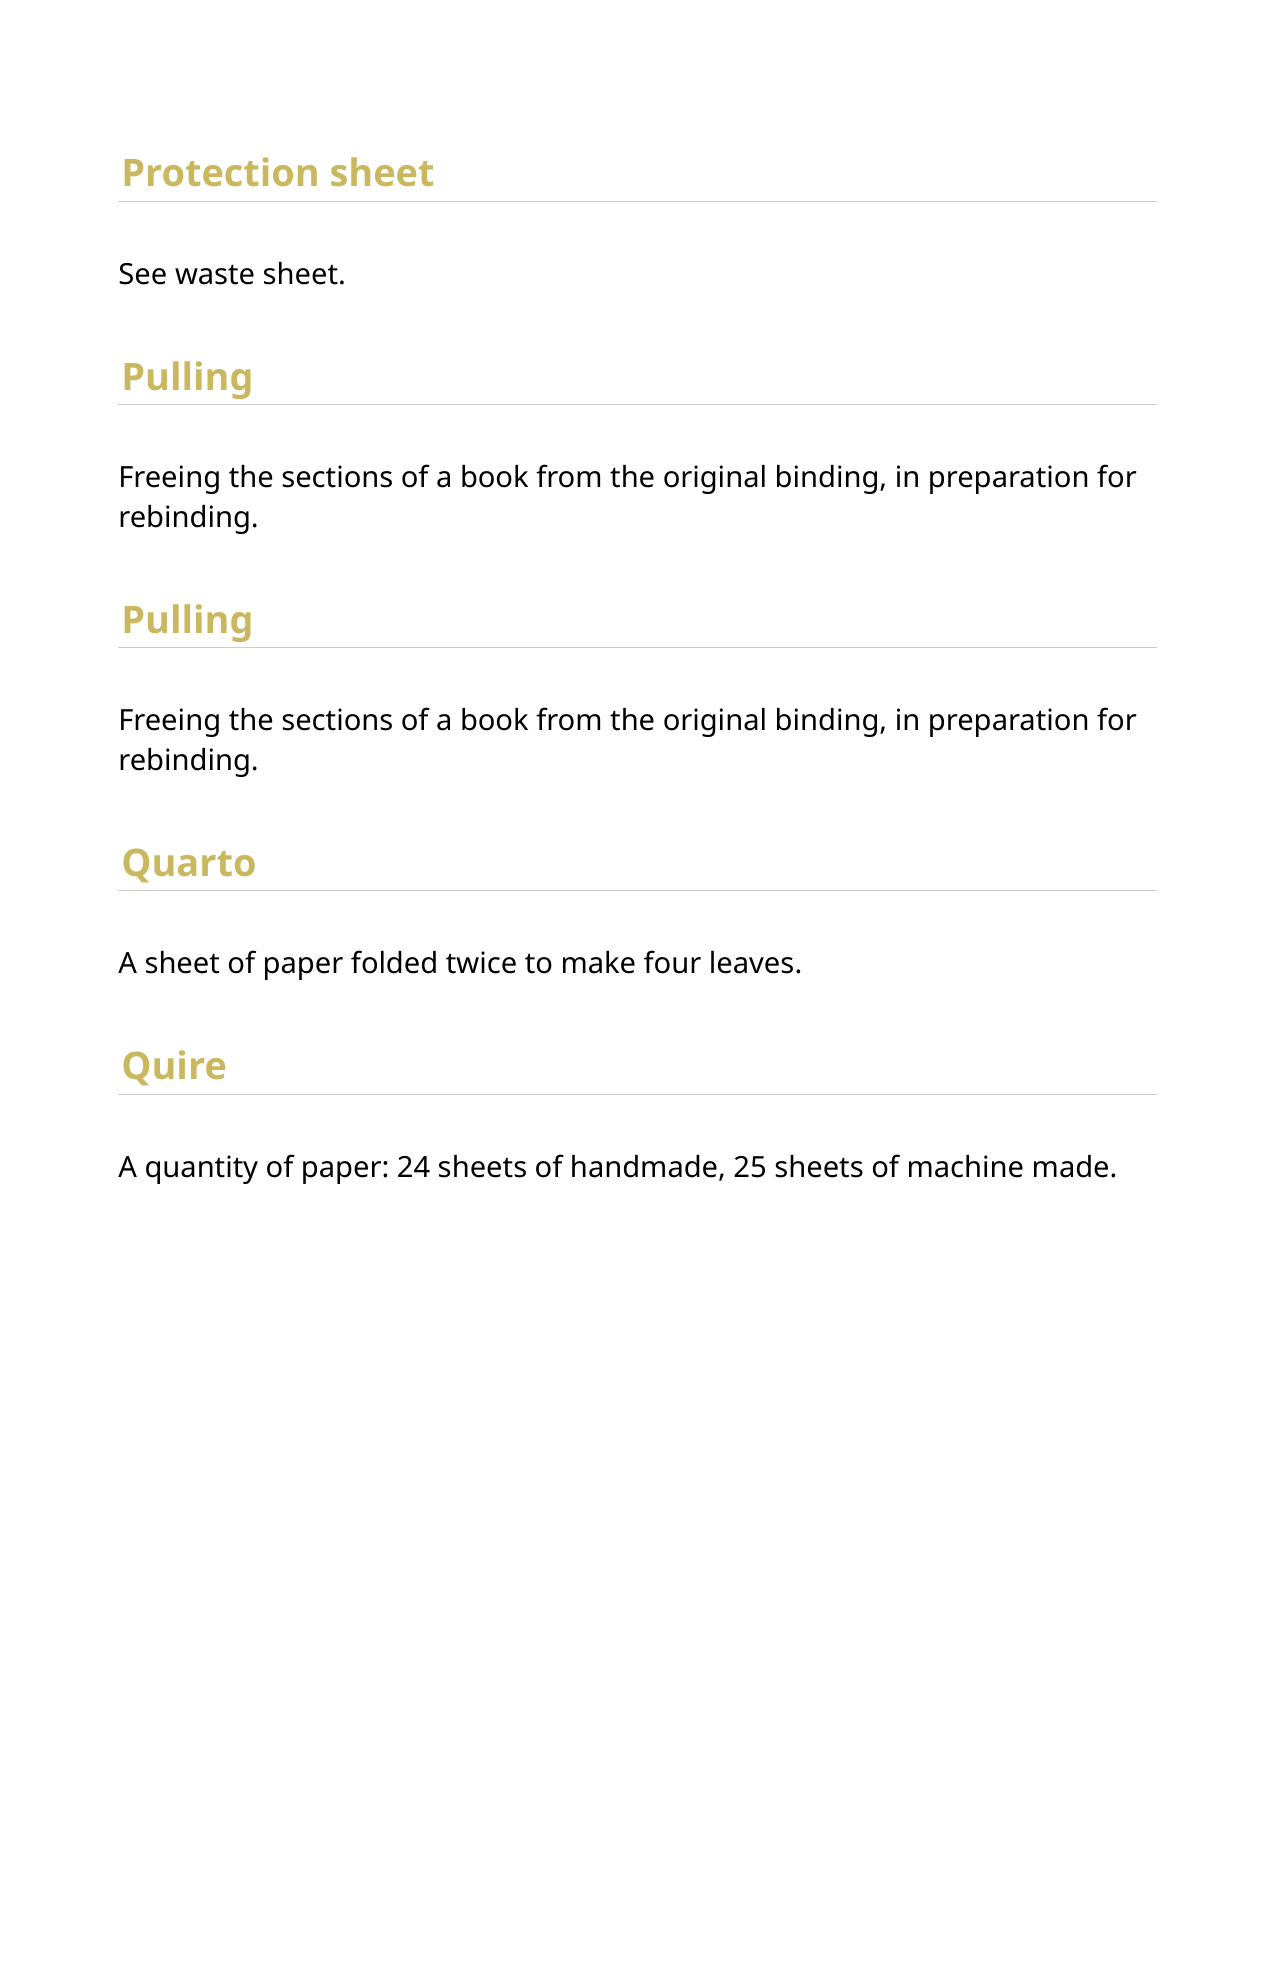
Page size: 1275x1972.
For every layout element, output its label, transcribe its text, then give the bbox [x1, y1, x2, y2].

table_header [118, 891, 1157, 943]
table_cell A sheet of paper folded twice to make four leaves. [118, 943, 1157, 982]
table_header [118, 202, 1157, 253]
table_cell Freeing the sections of a book from the original binding, in preparation for rebinding. [118, 457, 1157, 536]
table_cell See waste sheet. [118, 253, 1157, 293]
table_header [118, 405, 1157, 457]
table_cell A quantity of paper: 24 sheets of handmade, 25 sheets of machine made. [118, 1146, 1157, 1186]
table_header [118, 648, 1157, 700]
table_cell Freeing the sections of a book from the original binding, in preparation for rebinding. [118, 700, 1157, 779]
table_header Protection sheet [118, 118, 1157, 201]
table_header [118, 1095, 1157, 1146]
table_header Quire [118, 1011, 1157, 1094]
table_header Quarto [118, 808, 1157, 890]
table_header Pulling [118, 322, 1157, 404]
table_header Pulling [118, 565, 1157, 647]
